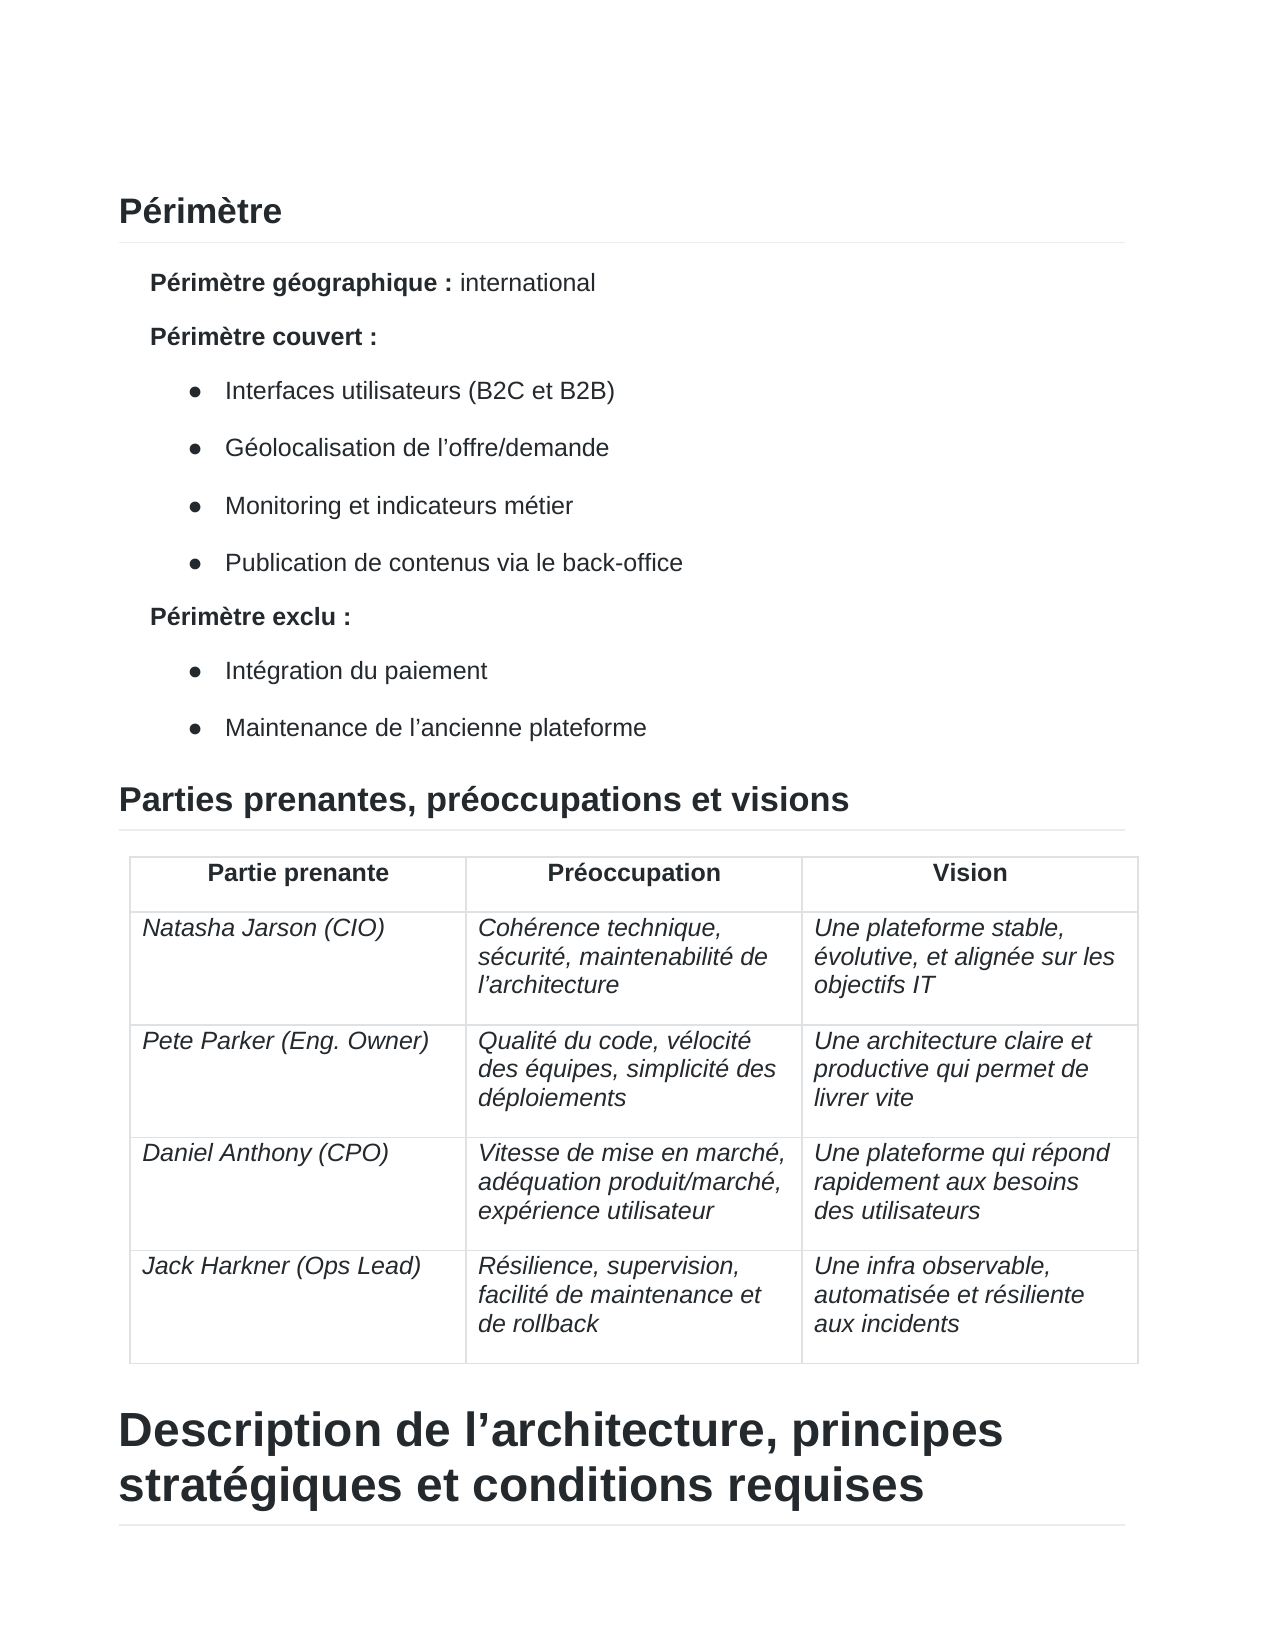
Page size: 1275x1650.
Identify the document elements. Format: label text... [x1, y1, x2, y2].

table_cell Jack Harkner (Ops Lead) [131, 1251, 465, 1362]
table_header Vision [803, 858, 1137, 911]
table_header Partie prenante [131, 858, 465, 911]
list Géolocalisation de l’offre/demande [187, 433, 1125, 491]
table_cell Natasha Jarson (CIO) [131, 913, 465, 1024]
text Périmètre géographique : international [150, 268, 1125, 297]
list Intégration du paiement [187, 656, 1125, 713]
table_cell Vitesse de mise en marché, adéquation produit/marché, expérience utilisateur [467, 1138, 801, 1250]
table_cell Pete Parker (Eng. Owner) [131, 1026, 465, 1137]
text Périmètre couvert : [150, 322, 1125, 351]
table_cell Une plateforme stable, évolutive, et alignée sur les objectifs IT [803, 913, 1137, 1024]
subtitle Parties prenantes, préoccupations et visions [119, 779, 1125, 829]
table_cell Qualité du code, vélocité des équipes, simplicité des déploiements [467, 1026, 801, 1137]
table_cell Cohérence technique, sécurité, maintenabilité de l’architecture [467, 913, 801, 1024]
table_cell Résilience, supervision, facilité de maintenance et de rollback [467, 1251, 801, 1362]
text Périmètre exclu : [150, 602, 1125, 631]
list Maintenance de l’ancienne plateforme [187, 713, 1125, 742]
subtitle Description de l’architecture, principes stratégiques et conditions requises [119, 1402, 1125, 1524]
table_cell Une infra observable, automatisée et résiliente aux incidents [803, 1251, 1137, 1362]
table_cell Une plateforme qui répond rapidement aux besoins des utilisateurs [803, 1138, 1137, 1250]
subtitle Périmètre [119, 190, 1125, 242]
list Monitoring et indicateurs métier [187, 491, 1125, 548]
table_cell Daniel Anthony (CPO) [131, 1138, 465, 1250]
table_header Préoccupation [467, 858, 801, 911]
table_cell Une architecture claire et productive qui permet de livrer vite [803, 1026, 1137, 1137]
list Interfaces utilisateurs (B2C et B2B) [187, 376, 1125, 433]
list Publication de contenus via le back-office [187, 548, 1125, 577]
